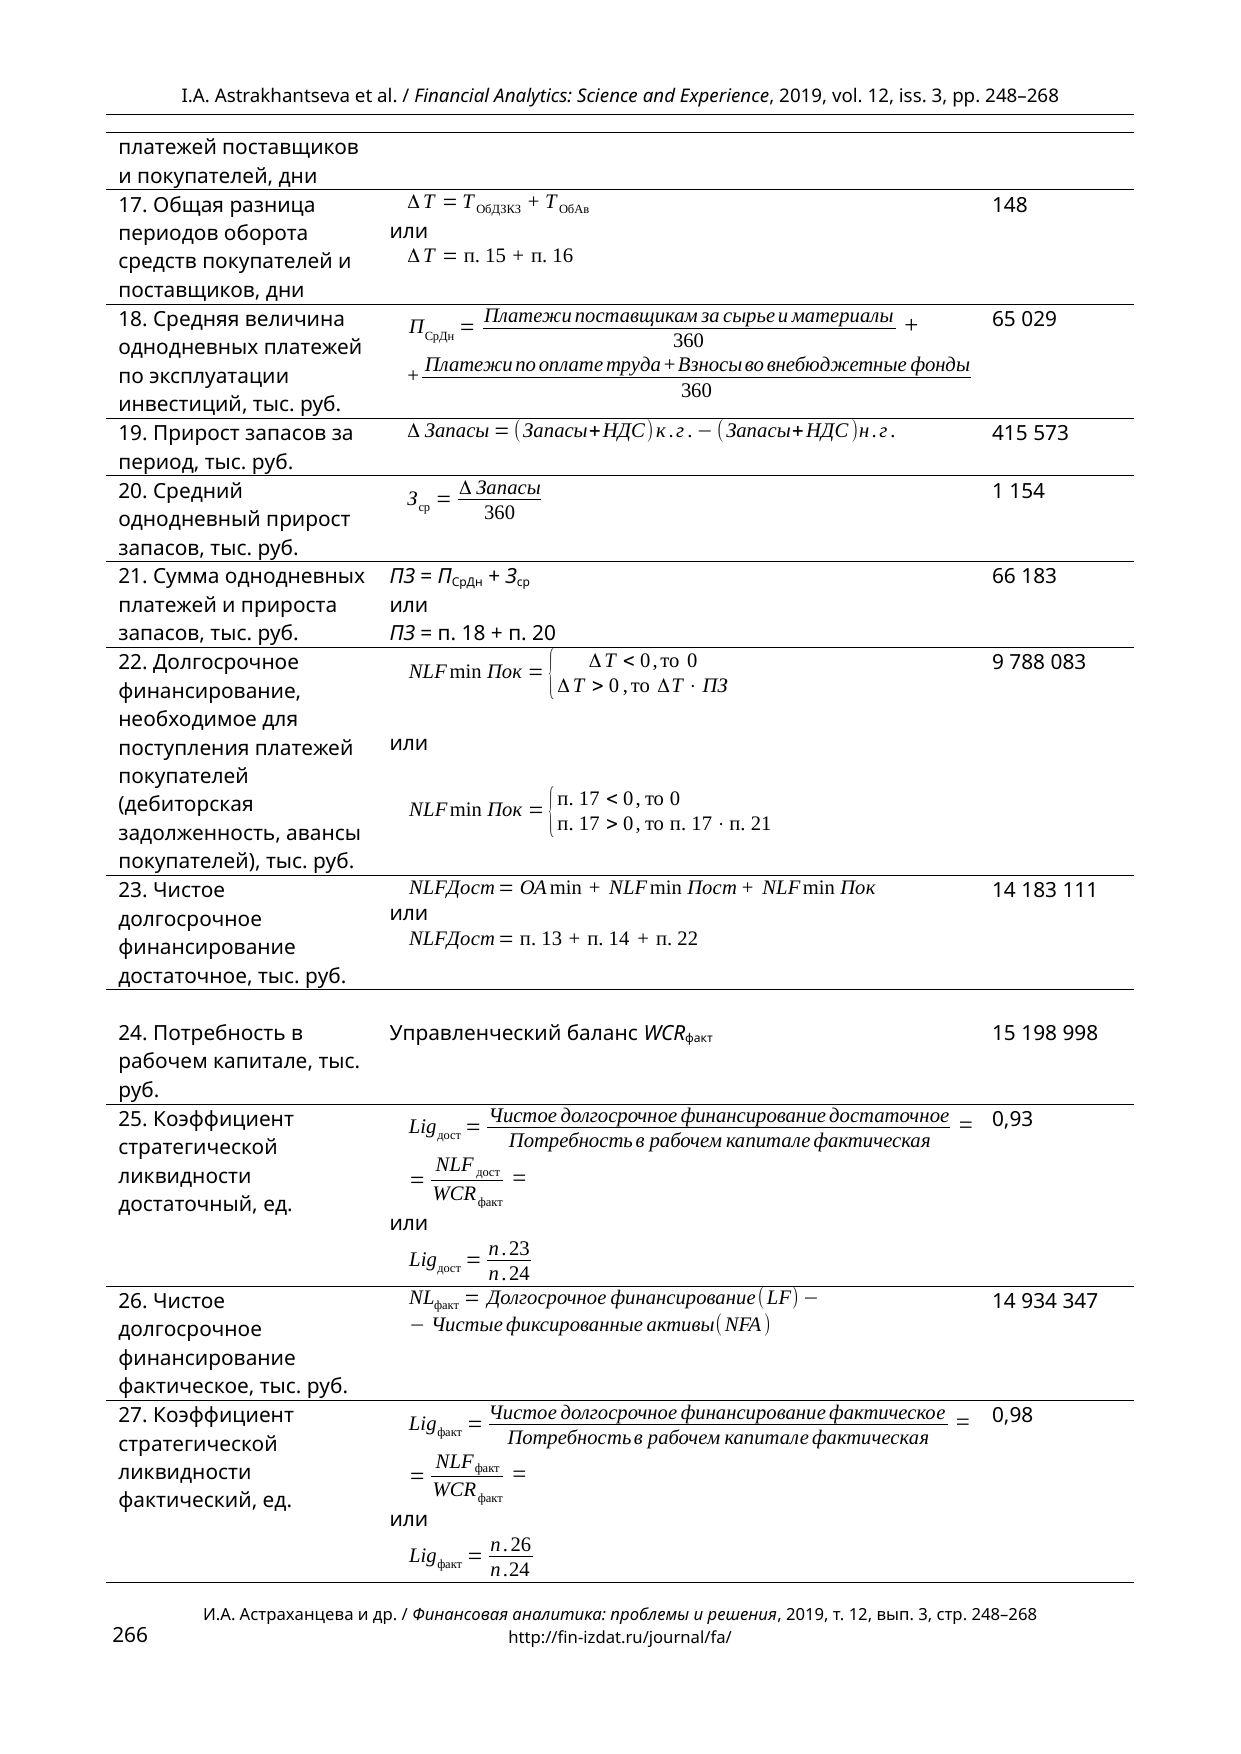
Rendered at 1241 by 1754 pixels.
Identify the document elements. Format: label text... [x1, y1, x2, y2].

table_cell 26. Чистое долгосрочное финансирование фактическое, тыс. руб. [106, 1287, 377, 1400]
table_cell 9 788 083 [980, 648, 1134, 875]
table_cell или [378, 648, 980, 875]
table_cell 15 198 998 [980, 1018, 1134, 1103]
table_cell 24. Потребность в рабочем капитале, тыс. руб. [106, 1018, 377, 1103]
table_cell [980, 133, 1134, 189]
table_cell 18. Средняя величина однодневных платежей по эксплуатации инвестиций, тыс. руб. [106, 305, 377, 418]
table_cell 17. Общая разница периодов оборота средств покупателей и поставщиков, дни [106, 190, 377, 303]
table_cell 14 934 347 [980, 1287, 1134, 1400]
table_cell 0,98 [980, 1401, 1134, 1582]
table_cell [378, 305, 980, 418]
table_cell или [378, 190, 980, 303]
table_cell платежей поставщиков и покупателей, дни [106, 133, 377, 189]
table_cell 19. Прирост запасов за период, тыс. руб. [106, 419, 377, 475]
table_cell или [378, 1105, 980, 1286]
table_cell [378, 1287, 980, 1400]
table_cell или [378, 1401, 980, 1582]
table_cell [378, 476, 980, 561]
table_cell или [378, 876, 980, 989]
table_cell [378, 133, 980, 189]
table_cell 0,93 [980, 1105, 1134, 1286]
table_cell 148 [980, 190, 1134, 303]
table_cell 21. Сумма однодневных платежей и прироста запасов, тыс. руб. [106, 562, 377, 647]
table_cell ПЗ = ПСрДн + Зср или ПЗ = п. 18 + п. 20 [378, 562, 980, 647]
table_cell 66 183 [980, 562, 1134, 647]
table_cell Управленческий баланс WCRфакт [378, 1018, 980, 1103]
table_cell 27. Коэффициент стратегической ликвидности фактический, ед. [106, 1401, 377, 1582]
table_cell 415 573 [980, 419, 1134, 475]
table_cell 1 154 [980, 476, 1134, 561]
table_cell 65 029 [980, 305, 1134, 418]
table_cell 22. Долгосрочное финансирование, необходимое для поступления платежей покупателей (дебиторская задолженность, авансы покупателей), тыс. руб. [106, 648, 377, 875]
table_cell 14 183 111 [980, 876, 1134, 989]
table_cell [106, 990, 1134, 1018]
table_cell 23. Чистое долгосрочное финансирование достаточное, тыс. руб. [106, 876, 377, 989]
table_cell 20. Средний однодневный прирост запасов, тыс. руб. [106, 476, 377, 561]
table_cell 25. Коэффициент стратегической ликвидности достаточный, ед. [106, 1105, 377, 1286]
table_cell [378, 419, 980, 475]
